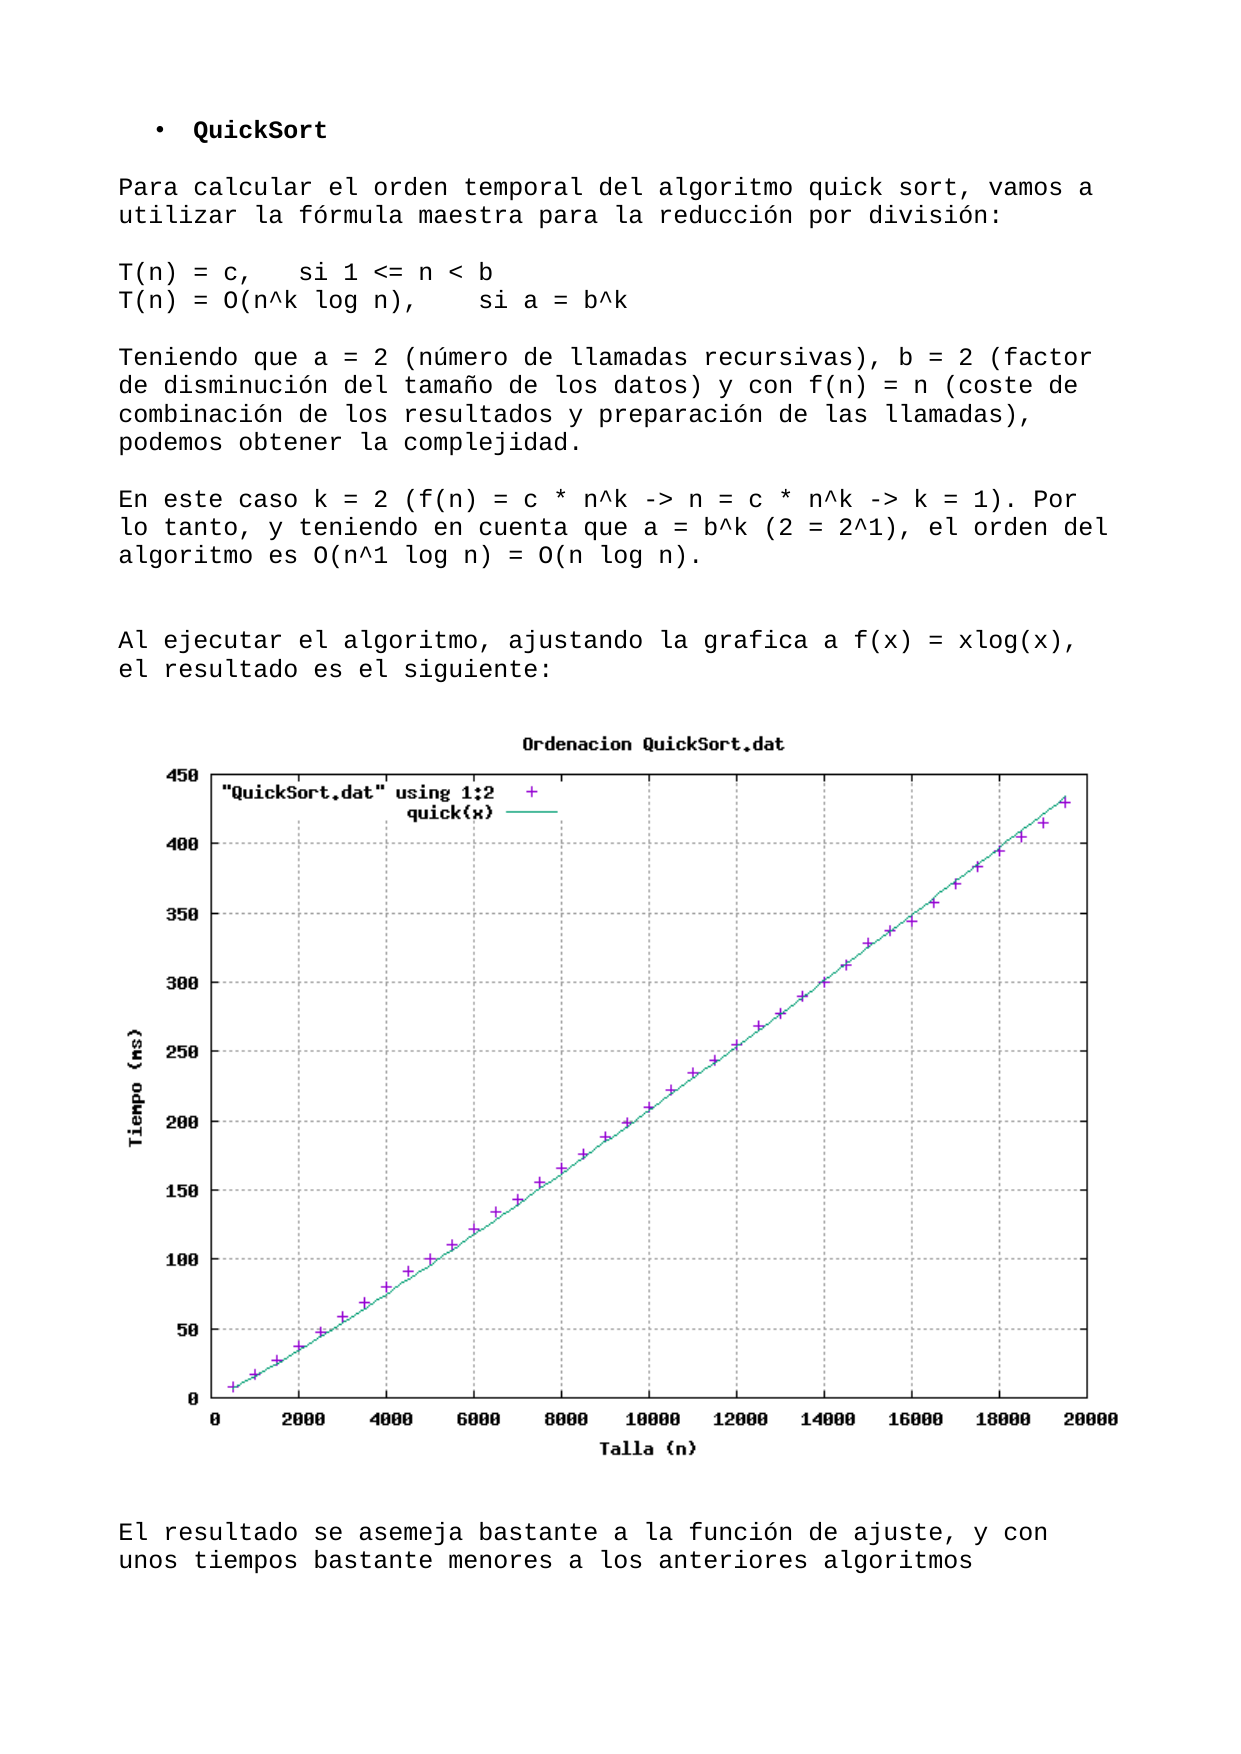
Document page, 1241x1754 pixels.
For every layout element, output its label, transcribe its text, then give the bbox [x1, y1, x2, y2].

text El resultado se asemeja bastante a la función de ajuste, y con unos tiempos bastante menores a los anteriores algoritmos [118, 1520, 1122, 1576]
text Al ejecutar el algoritmo, ajustando la grafica a f(x) = xlog(x), el resultado es el siguiente: [118, 628, 1122, 685]
text T(n) = c, si 1 <= n < b [118, 260, 1122, 288]
picture [120, 713, 1121, 1463]
text T(n) = O(n^k log n), si a = b^k [118, 288, 1122, 316]
text En este caso k = 2 (f(n) = c * n^k -> n = c * n^k -> k = 1). Por lo tanto, y teniendo en cuenta que a = b^k (2 = 2^1), el orden del algoritmo es O(n^1 log n) = O(n log n). [118, 486, 1122, 571]
list QuickSort [156, 118, 1122, 146]
text Para calcular el orden temporal del algoritmo quick sort, vamos a utilizar la fórmula maestra para la reducción por división: [118, 175, 1122, 231]
text Teniendo que a = 2 (número de llamadas recursivas), b = 2 (factor de disminución del tamaño de los datos) y con f(n) = n (coste de combinación de los resultados y preparación de las llamadas), podemos obtener la complejidad. [118, 345, 1122, 458]
